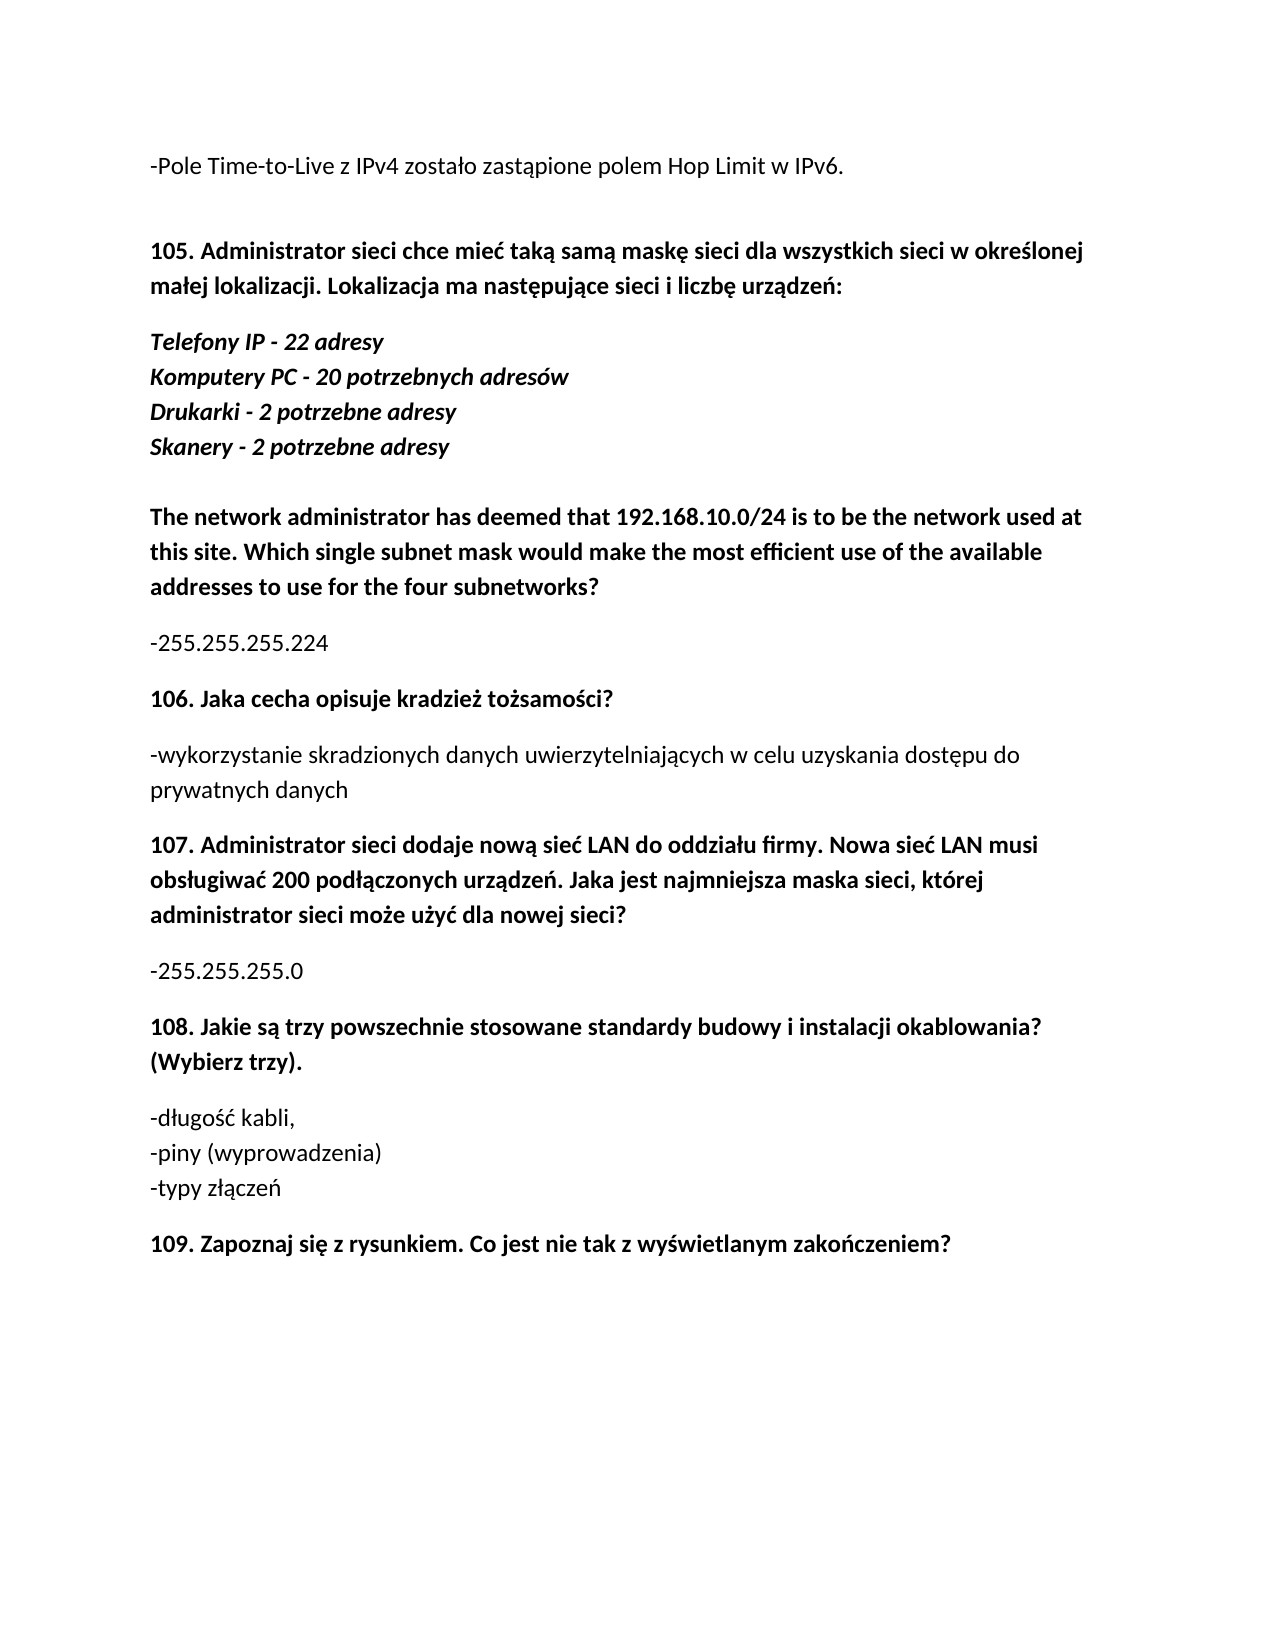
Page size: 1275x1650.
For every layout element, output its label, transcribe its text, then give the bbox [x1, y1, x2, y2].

text -Pole Time-to-Live z IPv4 zostało zastąpione polem Hop Limit w IPv6. [150, 150, 1125, 214]
text 107. Administrator sieci dodaje nową sieć LAN do oddziału firmy. Nowa sieć LAN musi obsługiwać 200 podłączonych urządzeń. Jaka jest najmniejsza maska sieci, której administrator sieci może użyć dla nowej sieci? [150, 829, 1125, 930]
text 105. Administrator sieci chce mieć taką samą maskę sieci dla wszystkich sieci w określonej małej lokalizacji. Lokalizacja ma następujące sieci i liczbę urządzeń: [150, 235, 1125, 301]
text -długość kabli, -piny (wyprowadzenia) -typy złączeń [150, 1102, 1125, 1203]
text 109. Zapoznaj się z rysunkiem. Co jest nie tak z wyświetlanym zakończeniem? [150, 1228, 1125, 1258]
text -255.255.255.0 [150, 955, 1125, 986]
text Telefony IP - 22 adresy Komputery PC - 20 potrzebnych adresów Drukarki - 2 potrzebne adresy Skanery - 2 potrzebne adresy The network administrator has deemed that 192.168.10.0/24 is to be the network used at this site. Which single subnet mask would make the most efficient use of the available addresses to use for the four subnetworks? [150, 326, 1125, 602]
text -255.255.255.224 [150, 627, 1125, 658]
text -wykorzystanie skradzionych danych uwierzytelniających w celu uzyskania dostępu do prywatnych danych [150, 739, 1125, 804]
text 106. Jaka cecha opisuje kradzież tożsamości? [150, 683, 1125, 713]
text 108. Jakie są trzy powszechnie stosowane standardy budowy i instalacji okablowania? (Wybierz trzy). [150, 1011, 1125, 1077]
